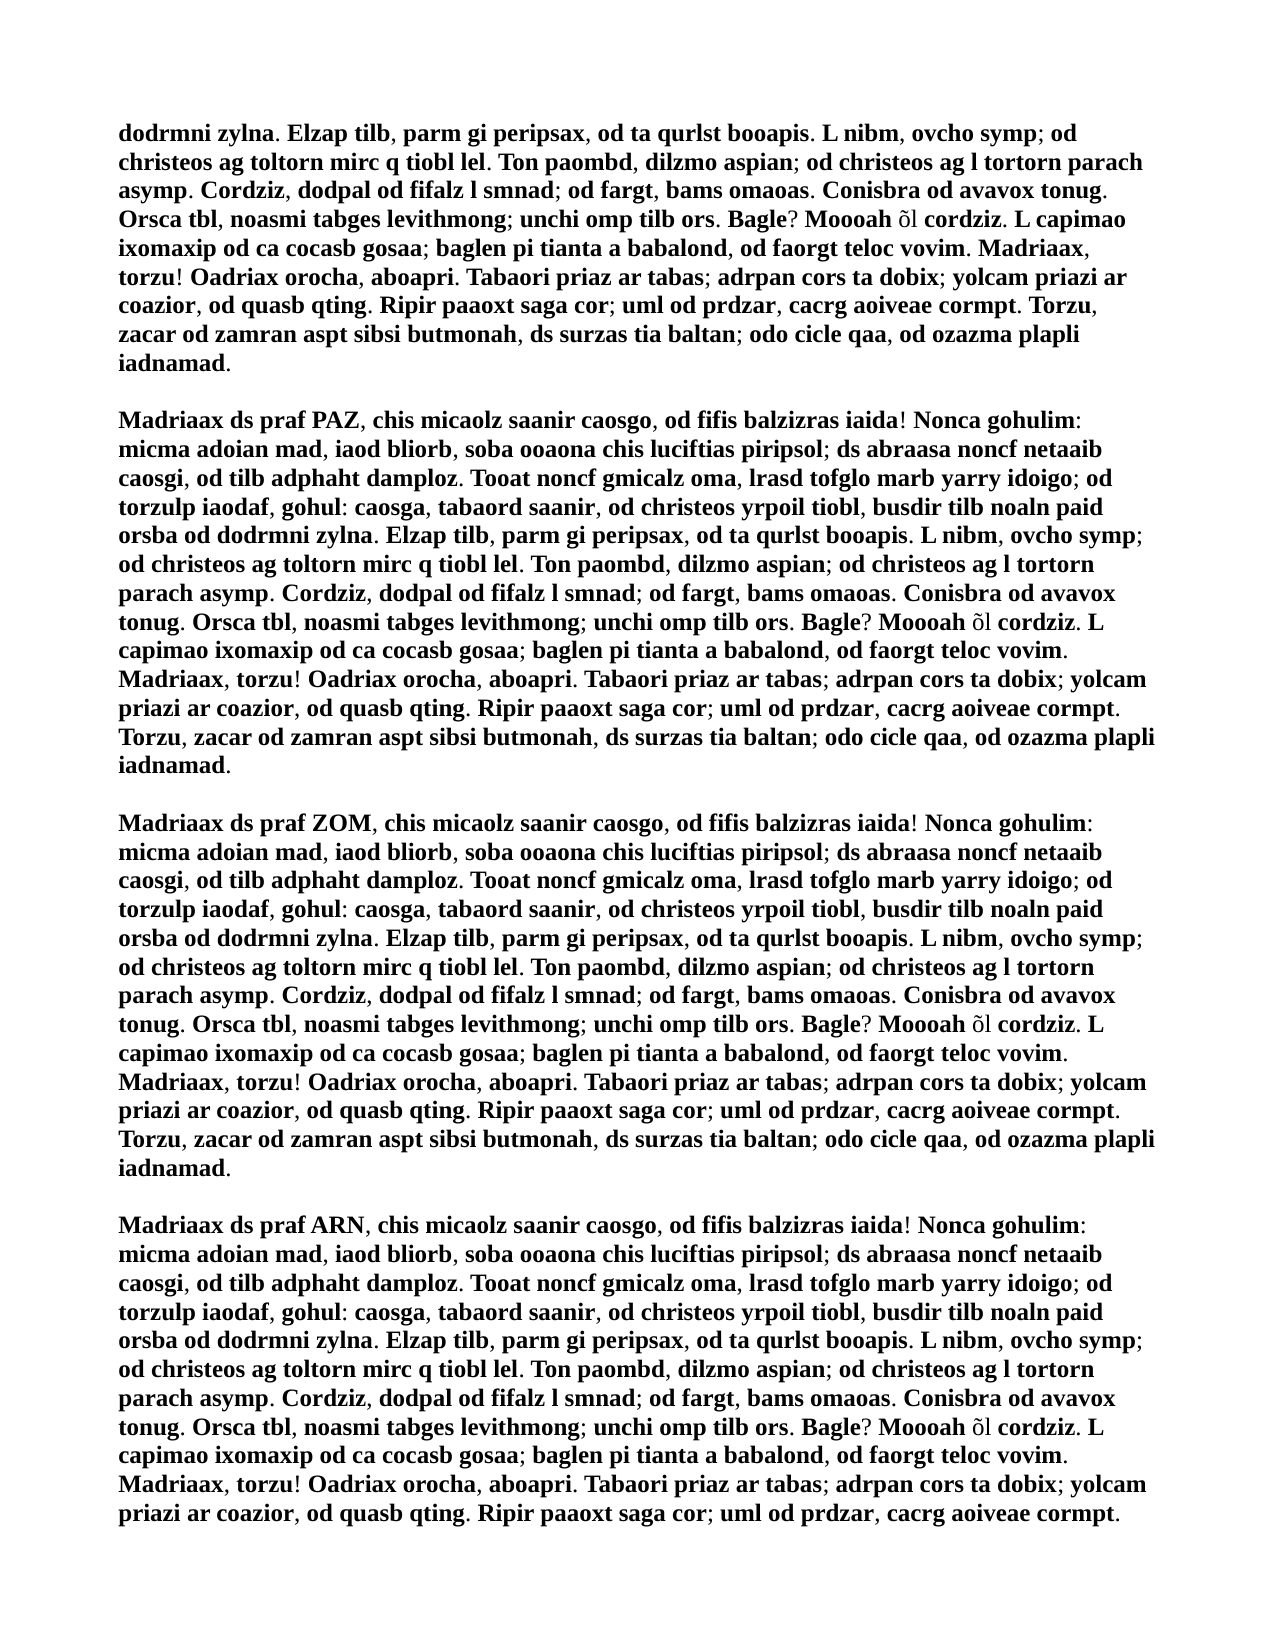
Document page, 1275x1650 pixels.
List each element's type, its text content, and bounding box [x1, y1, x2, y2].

text dodrmni zylna. Elzap tilb, parm gi peripsax, od ta qurlst booapis. L nibm, ovcho symp; od christeos ag toltorn mirc q tiobl lel. Ton paombd, dilzmo aspian; od christeos ag l tortorn parach asymp. Cordziz, dodpal od fifalz l smnad; od fargt, bams omaoas. Conisbra od avavox tonug. Orsca tbl, noasmi tabges levithmong; unchi omp tilb ors. Bagle? Moooah õl cordziz. L capimao ixomaxip od ca cocasb gosaa; baglen pi tianta a babalond, od faorgt teloc vovim. Madriaax, torzu! Oadriax orocha, aboapri. Tabaori priaz ar tabas; adrpan cors ta dobix; yolcam priazi ar coazior, od quasb qting. Ripir paaoxt saga cor; uml od prdzar, cacrg aoiveae cormpt. Torzu, zacar od zamran aspt sibsi butmonah, ds surzas tia baltan; odo cicle qaa, od ozazma plapli iadnamad. [118, 118, 1157, 377]
text Madriaax ds praf ZOM, chis micaolz saanir caosgo, od fifis balzizras iaida! Nonca gohulim: micma adoian mad, iaod bliorb, soba ooaona chis luciftias piripsol; ds abraasa noncf netaaib caosgi, od tilb adphaht damploz. Tooat noncf gmicalz oma, lrasd tofglo marb yarry idoigo; od torzulp iaodaf, gohul: caosga, tabaord saanir, od christeos yrpoil tiobl, busdir tilb noaln paid orsba od dodrmni zylna. Elzap tilb, parm gi peripsax, od ta qurlst booapis. L nibm, ovcho symp; od christeos ag toltorn mirc q tiobl lel. Ton paombd, dilzmo aspian; od christeos ag l tortorn parach asymp. Cordziz, dodpal od fifalz l smnad; od fargt, bams omaoas. Conisbra od avavox tonug. Orsca tbl, noasmi tabges levithmong; unchi omp tilb ors. Bagle? Moooah õl cordziz. L capimao ixomaxip od ca cocasb gosaa; baglen pi tianta a babalond, od faorgt teloc vovim. Madriaax, torzu! Oadriax orocha, aboapri. Tabaori priaz ar tabas; adrpan cors ta dobix; yolcam priazi ar coazior, od quasb qting. Ripir paaoxt saga cor; uml od prdzar, cacrg aoiveae cormpt. Torzu, zacar od zamran aspt sibsi butmonah, ds surzas tia baltan; odo cicle qaa, od ozazma plapli iadnamad. [118, 808, 1157, 1182]
text Madriaax ds praf ARN, chis micaolz saanir caosgo, od fifis balzizras iaida! Nonca gohulim: micma adoian mad, iaod bliorb, soba ooaona chis luciftias piripsol; ds abraasa noncf netaaib caosgi, od tilb adphaht damploz. Tooat noncf gmicalz oma, lrasd tofglo marb yarry idoigo; od torzulp iaodaf, gohul: caosga, tabaord saanir, od christeos yrpoil tiobl, busdir tilb noaln paid orsba od dodrmni zylna. Elzap tilb, parm gi peripsax, od ta qurlst booapis. L nibm, ovcho symp; od christeos ag toltorn mirc q tiobl lel. Ton paombd, dilzmo aspian; od christeos ag l tortorn parach asymp. Cordziz, dodpal od fifalz l smnad; od fargt, bams omaoas. Conisbra od avavox tonug. Orsca tbl, noasmi tabges levithmong; unchi omp tilb ors. Bagle? Moooah õl cordziz. L capimao ixomaxip od ca cocasb gosaa; baglen pi tianta a babalond, od faorgt teloc vovim. Madriaax, torzu! Oadriax orocha, aboapri. Tabaori priaz ar tabas; adrpan cors ta dobix; yolcam priazi ar coazior, od quasb qting. Ripir paaoxt saga cor; uml od prdzar, cacrg aoiveae cormpt. [118, 1211, 1157, 1527]
text Madriaax ds praf PAZ, chis micaolz saanir caosgo, od fifis balzizras iaida! Nonca gohulim: micma adoian mad, iaod bliorb, soba ooaona chis luciftias piripsol; ds abraasa noncf netaaib caosgi, od tilb adphaht damploz. Tooat noncf gmicalz oma, lrasd tofglo marb yarry idoigo; od torzulp iaodaf, gohul: caosga, tabaord saanir, od christeos yrpoil tiobl, busdir tilb noaln paid orsba od dodrmni zylna. Elzap tilb, parm gi peripsax, od ta qurlst booapis. L nibm, ovcho symp; od christeos ag toltorn mirc q tiobl lel. Ton paombd, dilzmo aspian; od christeos ag l tortorn parach asymp. Cordziz, dodpal od fifalz l smnad; od fargt, bams omaoas. Conisbra od avavox tonug. Orsca tbl, noasmi tabges levithmong; unchi omp tilb ors. Bagle? Moooah õl cordziz. L capimao ixomaxip od ca cocasb gosaa; baglen pi tianta a babalond, od faorgt teloc vovim. Madriaax, torzu! Oadriax orocha, aboapri. Tabaori priaz ar tabas; adrpan cors ta dobix; yolcam priazi ar coazior, od quasb qting. Ripir paaoxt saga cor; uml od prdzar, cacrg aoiveae cormpt. Torzu, zacar od zamran aspt sibsi butmonah, ds surzas tia baltan; odo cicle qaa, od ozazma plapli iadnamad. [118, 406, 1157, 779]
